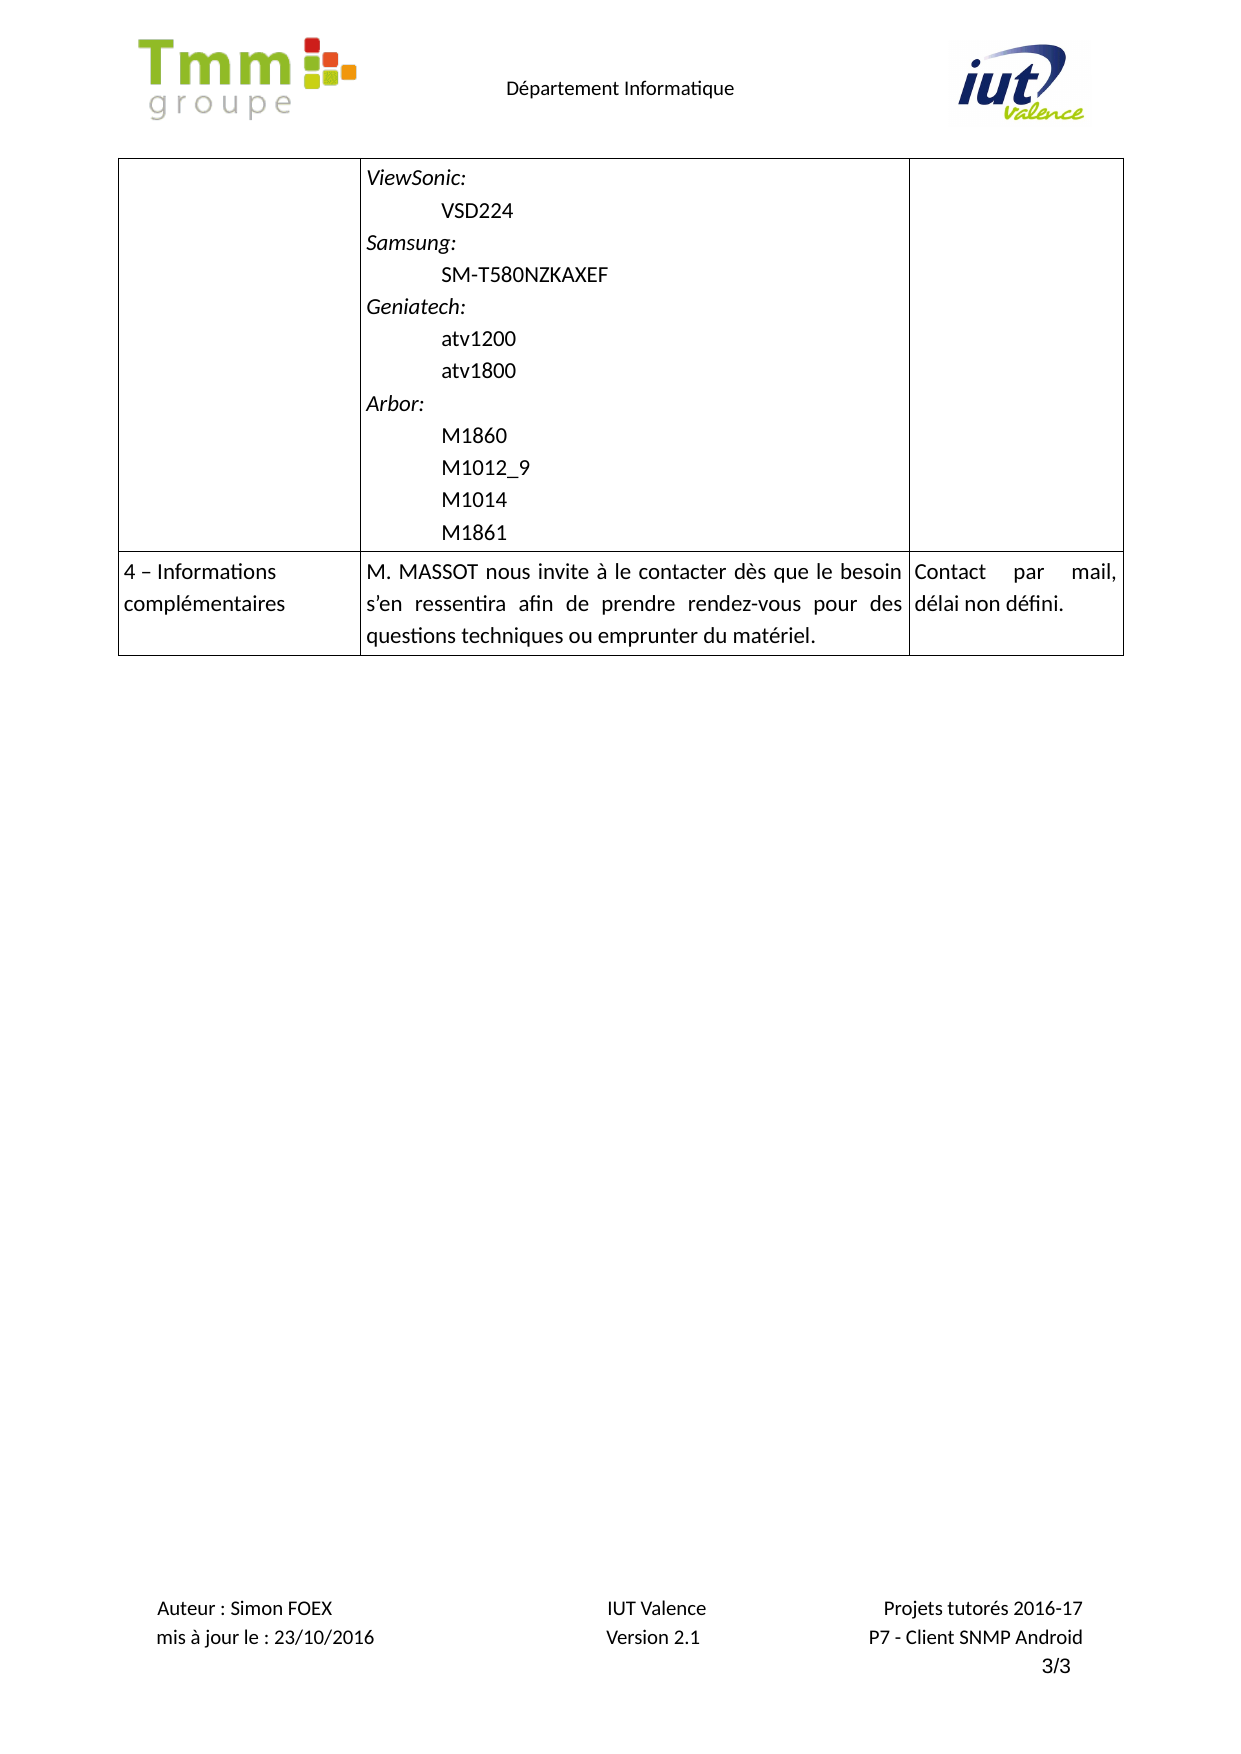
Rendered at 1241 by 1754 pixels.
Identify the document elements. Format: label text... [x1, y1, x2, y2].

table_cell Contact par mail, délai non défini. [910, 552, 1123, 655]
table_cell ViewSonic: VSD224 Samsung: SM-T580NZKAXEF Geniatech: atv1200 atv1800 Arbor: M1860 M1012_9 M1014 M1861 [361, 159, 909, 551]
picture [136, 36, 362, 127]
table_cell M. MASSOT nous invite à le contacter dès que le besoin s’en ressentira afin de prendre rendez-vous pour des questions techniques ou emprunter du matériel. [361, 552, 909, 655]
table_cell [910, 159, 1123, 551]
table_cell [119, 159, 360, 551]
picture [948, 40, 1092, 127]
table_cell 4 – Informations complémentaires [119, 552, 360, 655]
